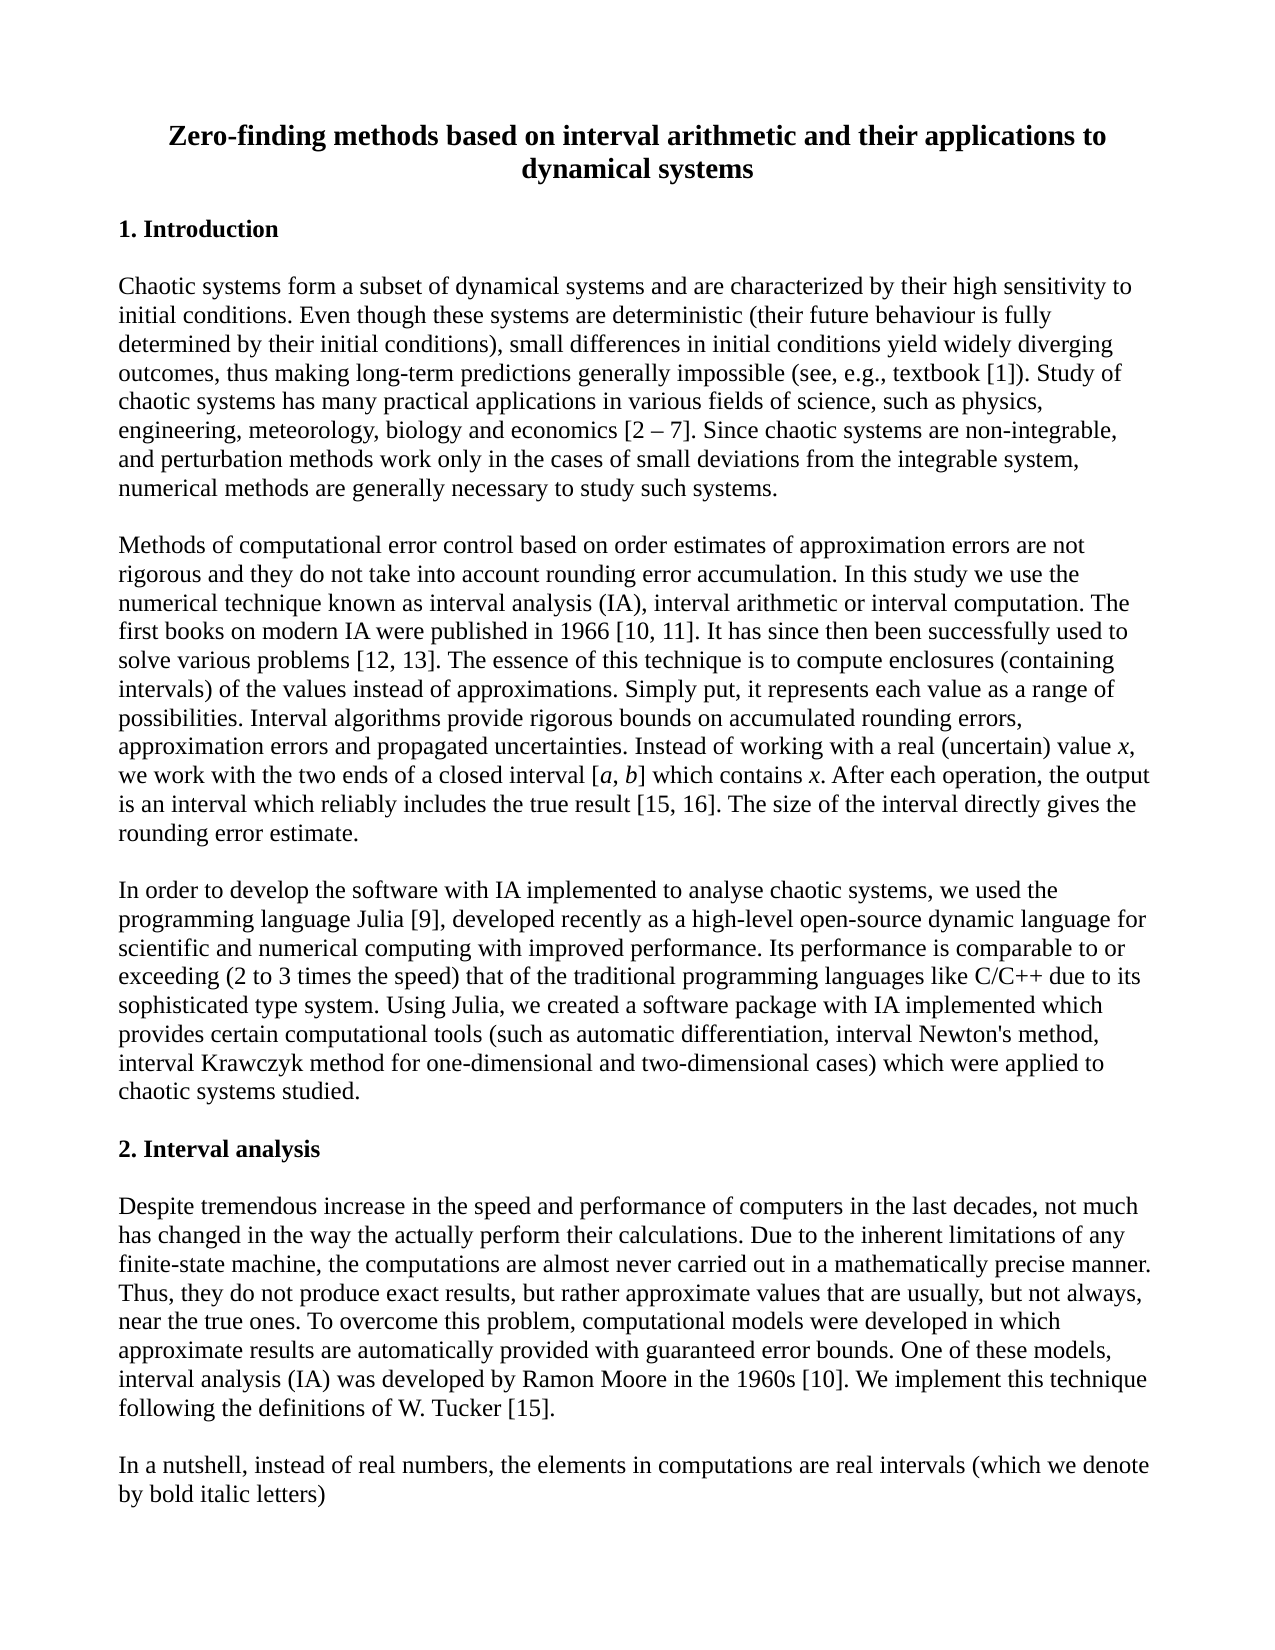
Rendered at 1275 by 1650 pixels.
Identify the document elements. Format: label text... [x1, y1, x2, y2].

text Chaotic systems form a subset of dynamical systems and are characterized by their high sensitivity to initial conditions. Even though these systems are deterministic (their future behaviour is fully determined by their initial conditions), small differences in initial conditions yield widely diverging outcomes, thus making long-term predictions generally impossible (see, e.g., textbook [1]). Study of chaotic systems has many practical applications in various fields of science, such as physics, engineering, meteorology, biology and economics [2 – 7]. Since chaotic systems are non-integrable, and perturbation methods work only in the cases of small deviations from the integrable system, numerical methods are generally necessary to study such systems. [118, 271, 1157, 501]
text In order to develop the software with IA implemented to analyse chaotic systems, we used the programming language Julia [9], developed recently as a high-level open-source dynamic language for scientific and numerical computing with improved performance. Its performance is comparable to or exceeding (2 to 3 times the speed) that of the traditional programming languages like C/C++ due to its sophisticated type system. Using Julia, we created a software package with IA implemented which provides certain computational tools (such as automatic differentiation, interval Newton's method, interval Krawczyk method for one-dimensional and two-dimensional cases) which were applied to chaotic systems studied. [118, 875, 1157, 1105]
text 2. Interval analysis [118, 1134, 1157, 1163]
text Methods of computational error control based on order estimates of approximation errors are not rigorous and they do not take into account rounding error accumulation. In this study we use the numerical technique known as interval analysis (IA), interval arithmetic or interval computation. The first books on modern IA were published in 1966 [10, 11]. It has since then been successfully used to solve various problems [12, 13]. The essence of this technique is to compute enclosures (containing intervals) of the values instead of approximations. Simply put, it represents each value as a range of possibilities. Interval algorithms provide rigorous bounds on accumulated rounding errors, approximation errors and propagated uncertainties. Instead of working with a real (uncertain) value x, we work with the two ends of a closed interval [a, b] which contains x. After each operation, the output is an interval which reliably includes the true result [15, 16]. The size of the interval directly gives the rounding error estimate. [118, 530, 1157, 846]
text 1. Introduction [118, 214, 1157, 243]
text In a nutshell, instead of real numbers, the elements in computations are real intervals (which we denote by bold italic letters) [118, 1450, 1157, 1508]
text Zero-finding methods based on interval arithmetic and their applications to dynamical systems [118, 118, 1157, 185]
text Despite tremendous increase in the speed and performance of computers in the last decades, not much has changed in the way the actually perform their calculations. Due to the inherent limitations of any finite-state machine, the computations are almost never carried out in a mathematically precise manner. Thus, they do not produce exact results, but rather approximate values that are usually, but not always, near the true ones. To overcome this problem, computational models were developed in which approximate results are automatically provided with guaranteed error bounds. One of these models, interval analysis (IA) was developed by Ramon Moore in the 1960s [10]. We implement this technique following the definitions of W. Tucker [15]. [118, 1191, 1157, 1421]
